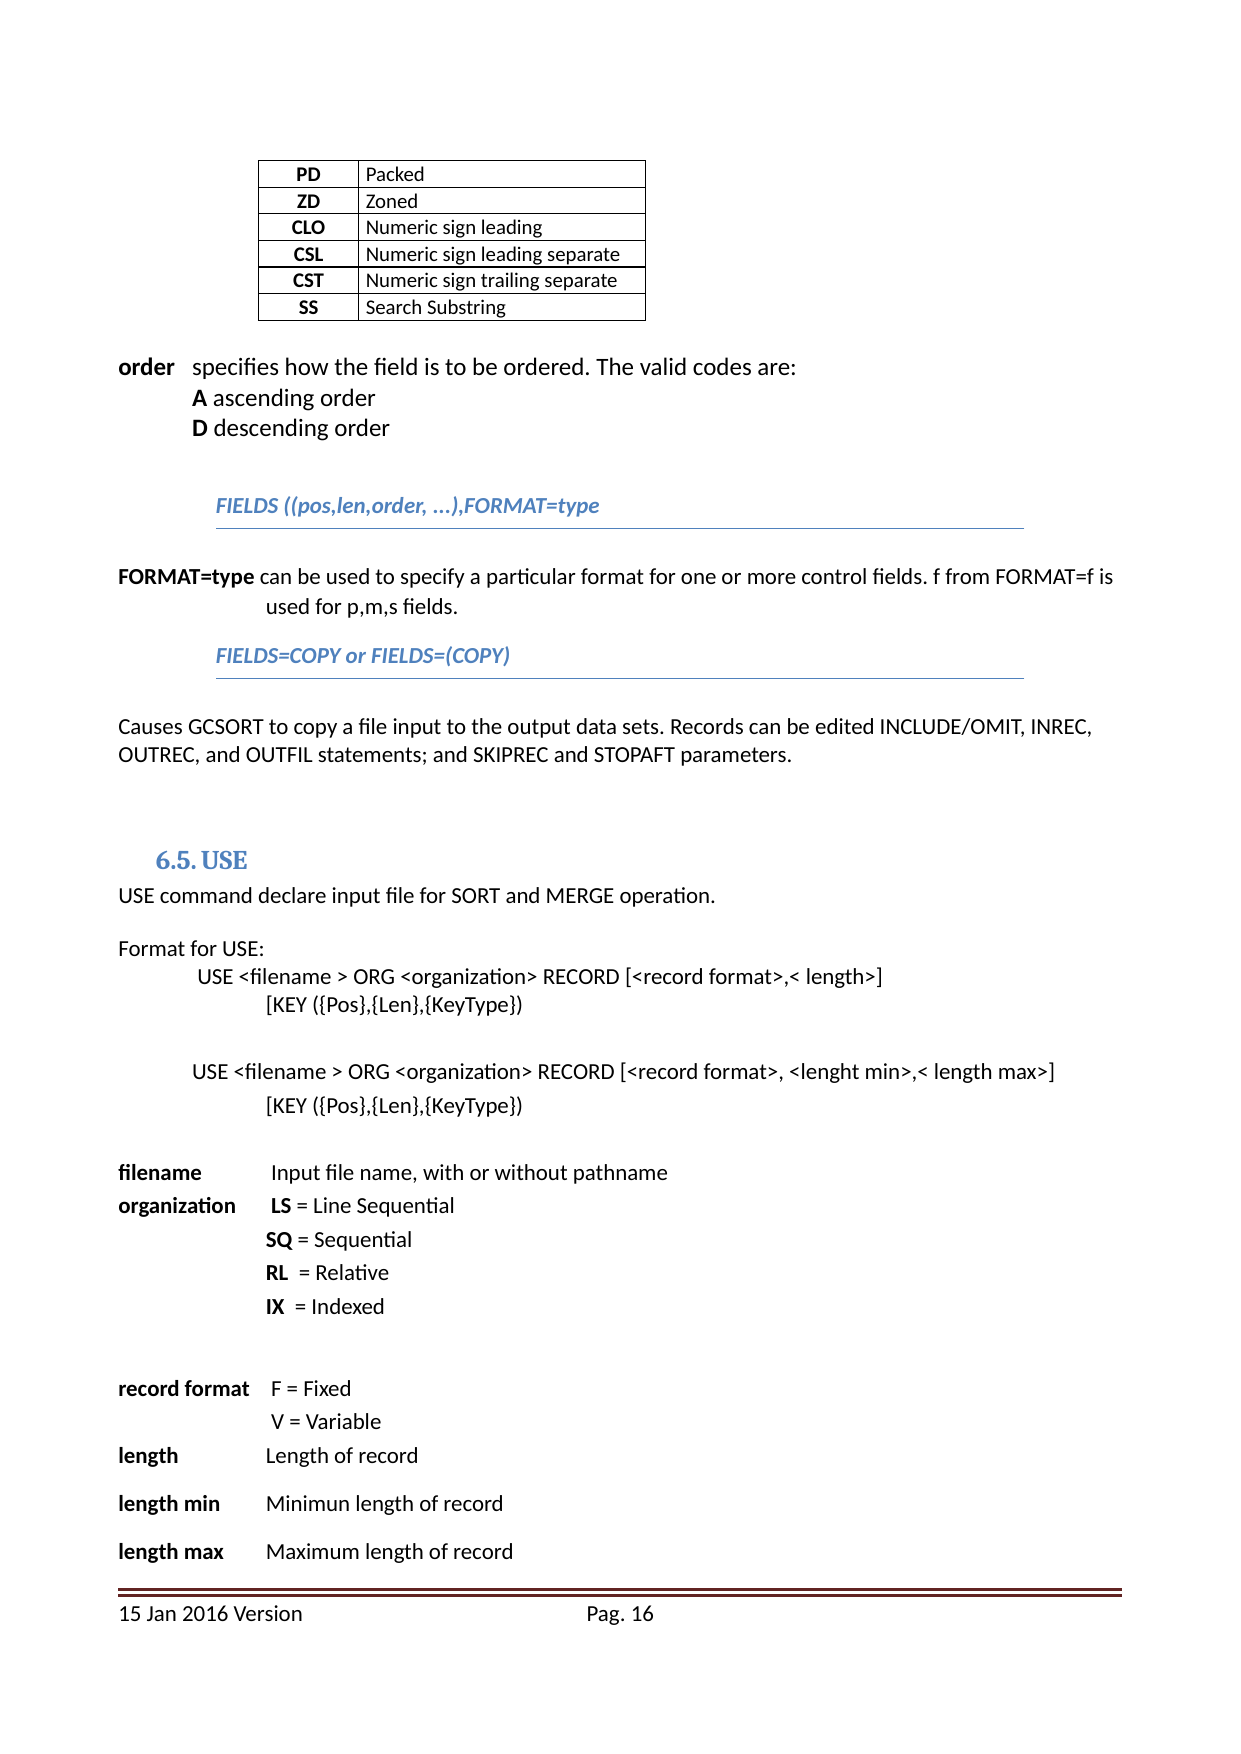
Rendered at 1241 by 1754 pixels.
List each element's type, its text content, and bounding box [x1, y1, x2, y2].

table_cell CST [259, 268, 358, 293]
text Format for USE: [118, 934, 1122, 962]
text length max Maximum length of record [118, 1537, 1122, 1565]
text FIELDS ((pos,len,order, ...),FORMAT=type [216, 492, 1024, 528]
text length min Minimun length of record [118, 1489, 1122, 1517]
table_cell Zoned [359, 188, 645, 213]
text FIELDS=COPY or FIELDS=(COPY) [216, 642, 1024, 678]
table_cell ZD [259, 188, 358, 213]
text Causes GCSORT to copy a file input to the output data sets. Records can be edited INCLUDE/OMIT, INREC, OUTREC, and OUTFIL statements; and SKIPREC and STOPAFT parameters. [118, 712, 1122, 768]
text USE command declare input file for SORT and MERGE operation. [118, 881, 1122, 909]
text organization LS = Line Sequential [118, 1191, 1122, 1219]
text RL = Relative [192, 1258, 1122, 1286]
text V = Variable [118, 1407, 1122, 1435]
table_cell Numeric sign leading [359, 214, 645, 240]
table_cell Search Substring [359, 294, 645, 319]
text filename Input file name, with or without pathname [118, 1158, 1122, 1186]
text USE <filename > ORG <organization> RECORD [<record format>, <lenght min>,< length max>] [KEY ({Pos},{Len},{KeyType}) [118, 1057, 1122, 1119]
text IX = Indexed [192, 1292, 1122, 1320]
text length Length of record [118, 1441, 1122, 1469]
list USE [156, 845, 1122, 876]
table_cell SS [259, 294, 358, 319]
text USE <filename > ORG <organization> RECORD [<record format>,< length>] [118, 962, 1122, 990]
table_cell Packed [359, 161, 645, 187]
text record format F = Fixed [118, 1374, 1122, 1402]
text [KEY ({Pos},{Len},{KeyType}) [118, 990, 1122, 1018]
text SQ = Sequential [192, 1225, 1122, 1253]
table_cell Numeric sign leading separate [359, 241, 645, 266]
table_cell CLO [259, 214, 358, 240]
text A ascending order [118, 382, 1122, 412]
table_cell Numeric sign trailing separate [359, 268, 645, 293]
table_cell CSL [259, 241, 358, 266]
text order specifies how the field is to be ordered. The valid codes are: [118, 351, 1122, 382]
table_cell PD [259, 161, 358, 187]
text D descending order [118, 412, 1122, 443]
text FORMAT=type can be used to specify a particular format for one or more control fields. f from FORMAT=f is used for p,m,s fields. [118, 562, 1122, 621]
